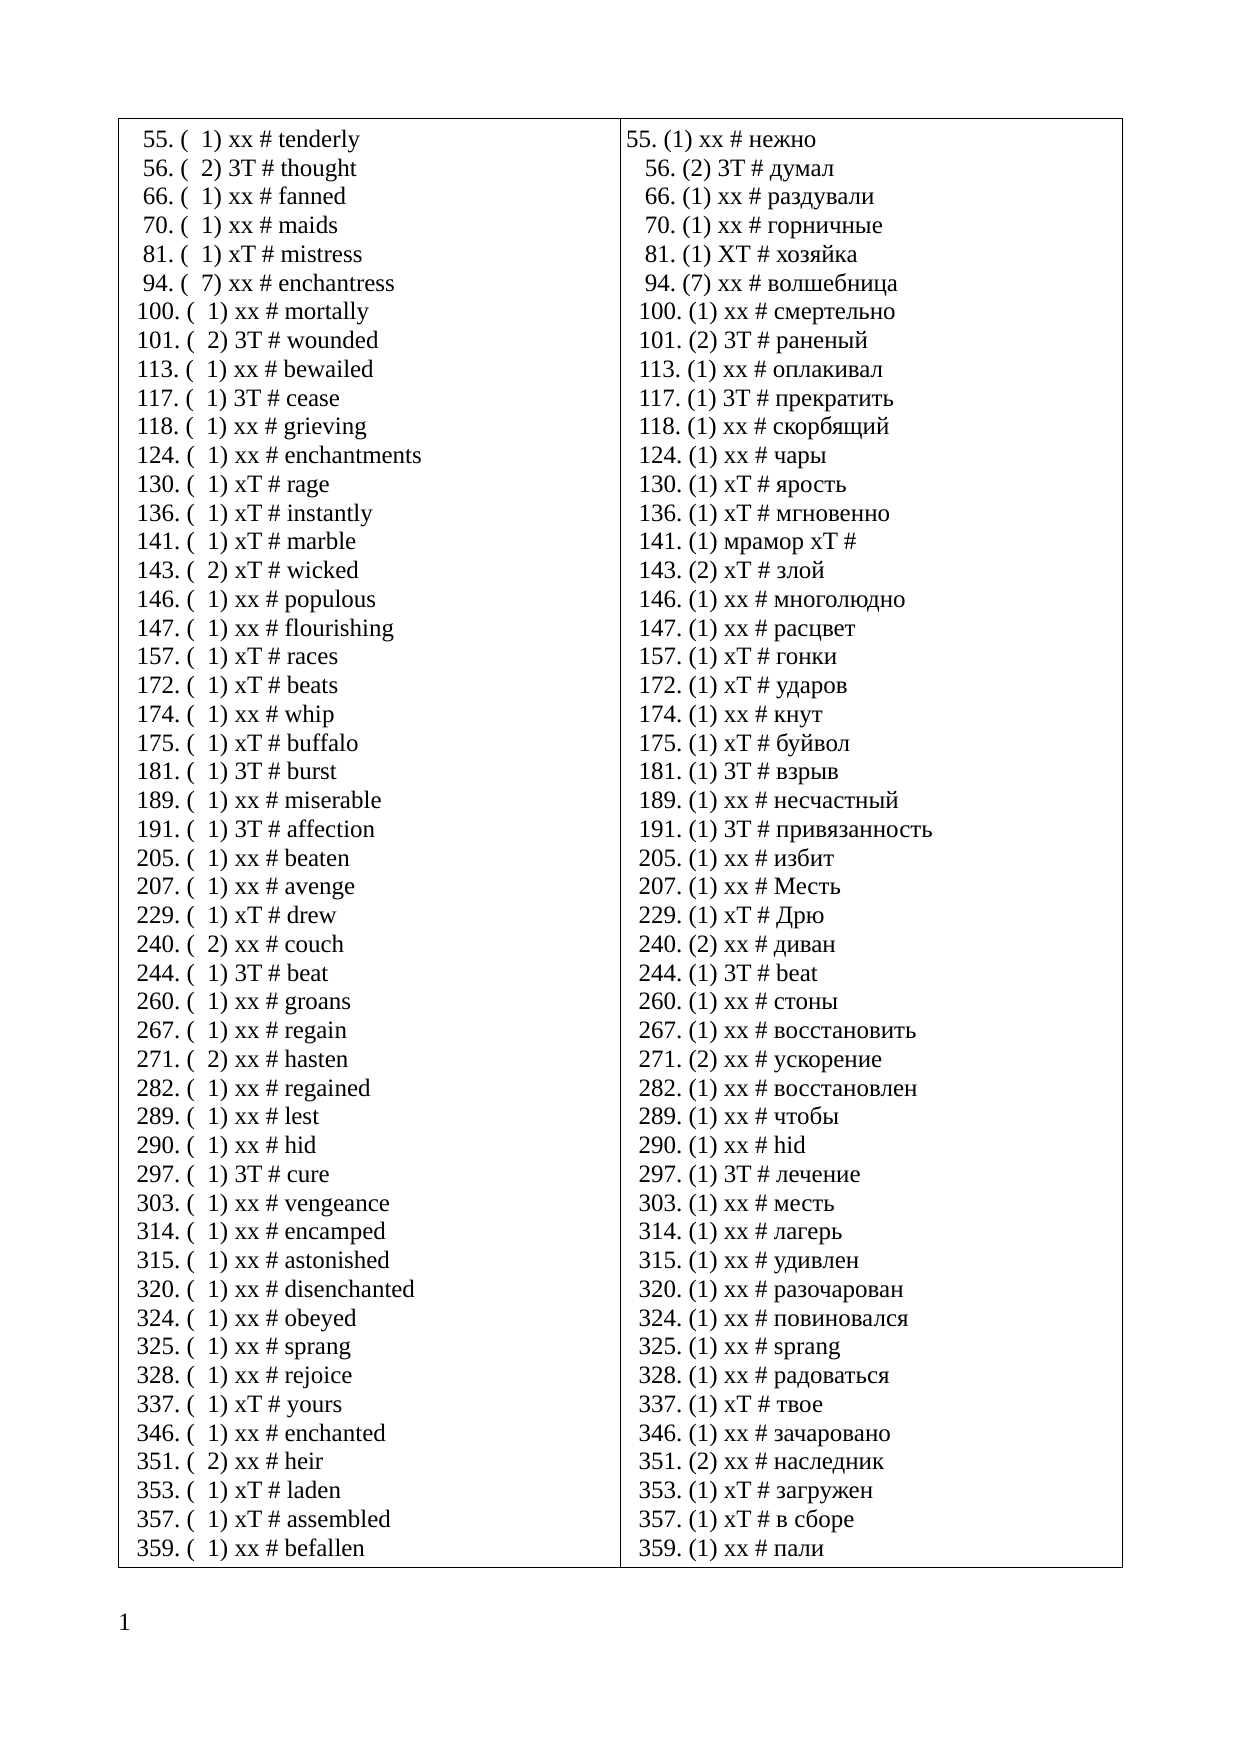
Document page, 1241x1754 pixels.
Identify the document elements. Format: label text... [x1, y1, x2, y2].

table_header 55. (1) хх # нежно 56. (2) 3T # думал 66. (1) хх # раздували 70. (1) хх # горничные 81. (1) ХТ # хозяйка 94. (7) хх # волшебница 100. (1) хх # смертельно 101. (2) 3T # раненый 113. (1) хх # оплакивал 117. (1) 3T # прекратить 118. (1) хх # скорбящий 124. (1) хх # чары 130. (1) xT # ярость 136. (1) xT # мгновенно 141. (1) мрамор xT # 143. (2) хТ # злой 146. (1) хх # многолюдно 147. (1) хх # расцвет 157. (1) xT # гонки 172. (1) xT # ударов 174. (1) хх # кнут 175. (1) xT # буйвол 181. (1) 3T # взрыв 189. (1) хх # несчастный 191. (1) 3T # привязанность 205. (1) хх # избит 207. (1) хх # Месть 229. (1) xT # Дрю 240. (2) хх # диван 244. (1) 3T # beat 260. (1) хх # стоны 267. (1) хх # восстановить 271. (2) хх # ускорение 282. (1) хх # восстановлен 289. (1) хх # чтобы 290. (1) xx # hid 297. (1) 3T # лечение 303. (1) хх # месть 314. (1) хх # лагерь 315. (1) хх # удивлен 320. (1) хх # разочарован 324. (1) хх # повиновался 325. (1) xx # sprang 328. (1) хх # радоваться 337. (1) хТ # твое 346. (1) хх # зачаровано 351. (2) хх # наследник 353. (1) xT # загружен 357. (1) xT # в сборе 359. (1) хх # пали [621, 119, 1122, 1567]
table_header 55. ( 1) xx # tenderly 56. ( 2) 3T # thought 66. ( 1) xx # fanned 70. ( 1) xx # maids 81. ( 1) xT # mistress 94. ( 7) xx # enchantress 100. ( 1) xx # mortally 101. ( 2) 3T # wounded 113. ( 1) xx # bewailed 117. ( 1) 3T # cease 118. ( 1) xx # grieving 124. ( 1) xx # enchantments 130. ( 1) xT # rage 136. ( 1) xT # instantly 141. ( 1) xT # marble 143. ( 2) xT # wicked 146. ( 1) xx # populous 147. ( 1) xx # flourishing 157. ( 1) xT # races 172. ( 1) xT # beats 174. ( 1) xx # whip 175. ( 1) xT # buffalo 181. ( 1) 3T # burst 189. ( 1) xx # miserable 191. ( 1) 3T # affection 205. ( 1) xx # beaten 207. ( 1) xx # avenge 229. ( 1) xT # drew 240. ( 2) xx # couch 244. ( 1) 3T # beat 260. ( 1) xx # groans 267. ( 1) xx # regain 271. ( 2) xx # hasten 282. ( 1) xx # regained 289. ( 1) xx # lest 290. ( 1) xx # hid 297. ( 1) 3T # cure 303. ( 1) xx # vengeance 314. ( 1) xx # encamped 315. ( 1) xx # astonished 320. ( 1) xx # disenchanted 324. ( 1) xx # obeyed 325. ( 1) xx # sprang 328. ( 1) xx # rejoice 337. ( 1) xT # yours 346. ( 1) xx # enchanted 351. ( 2) xx # heir 353. ( 1) xT # laden 357. ( 1) xT # assembled 359. ( 1) xx # befallen [119, 119, 620, 1567]
